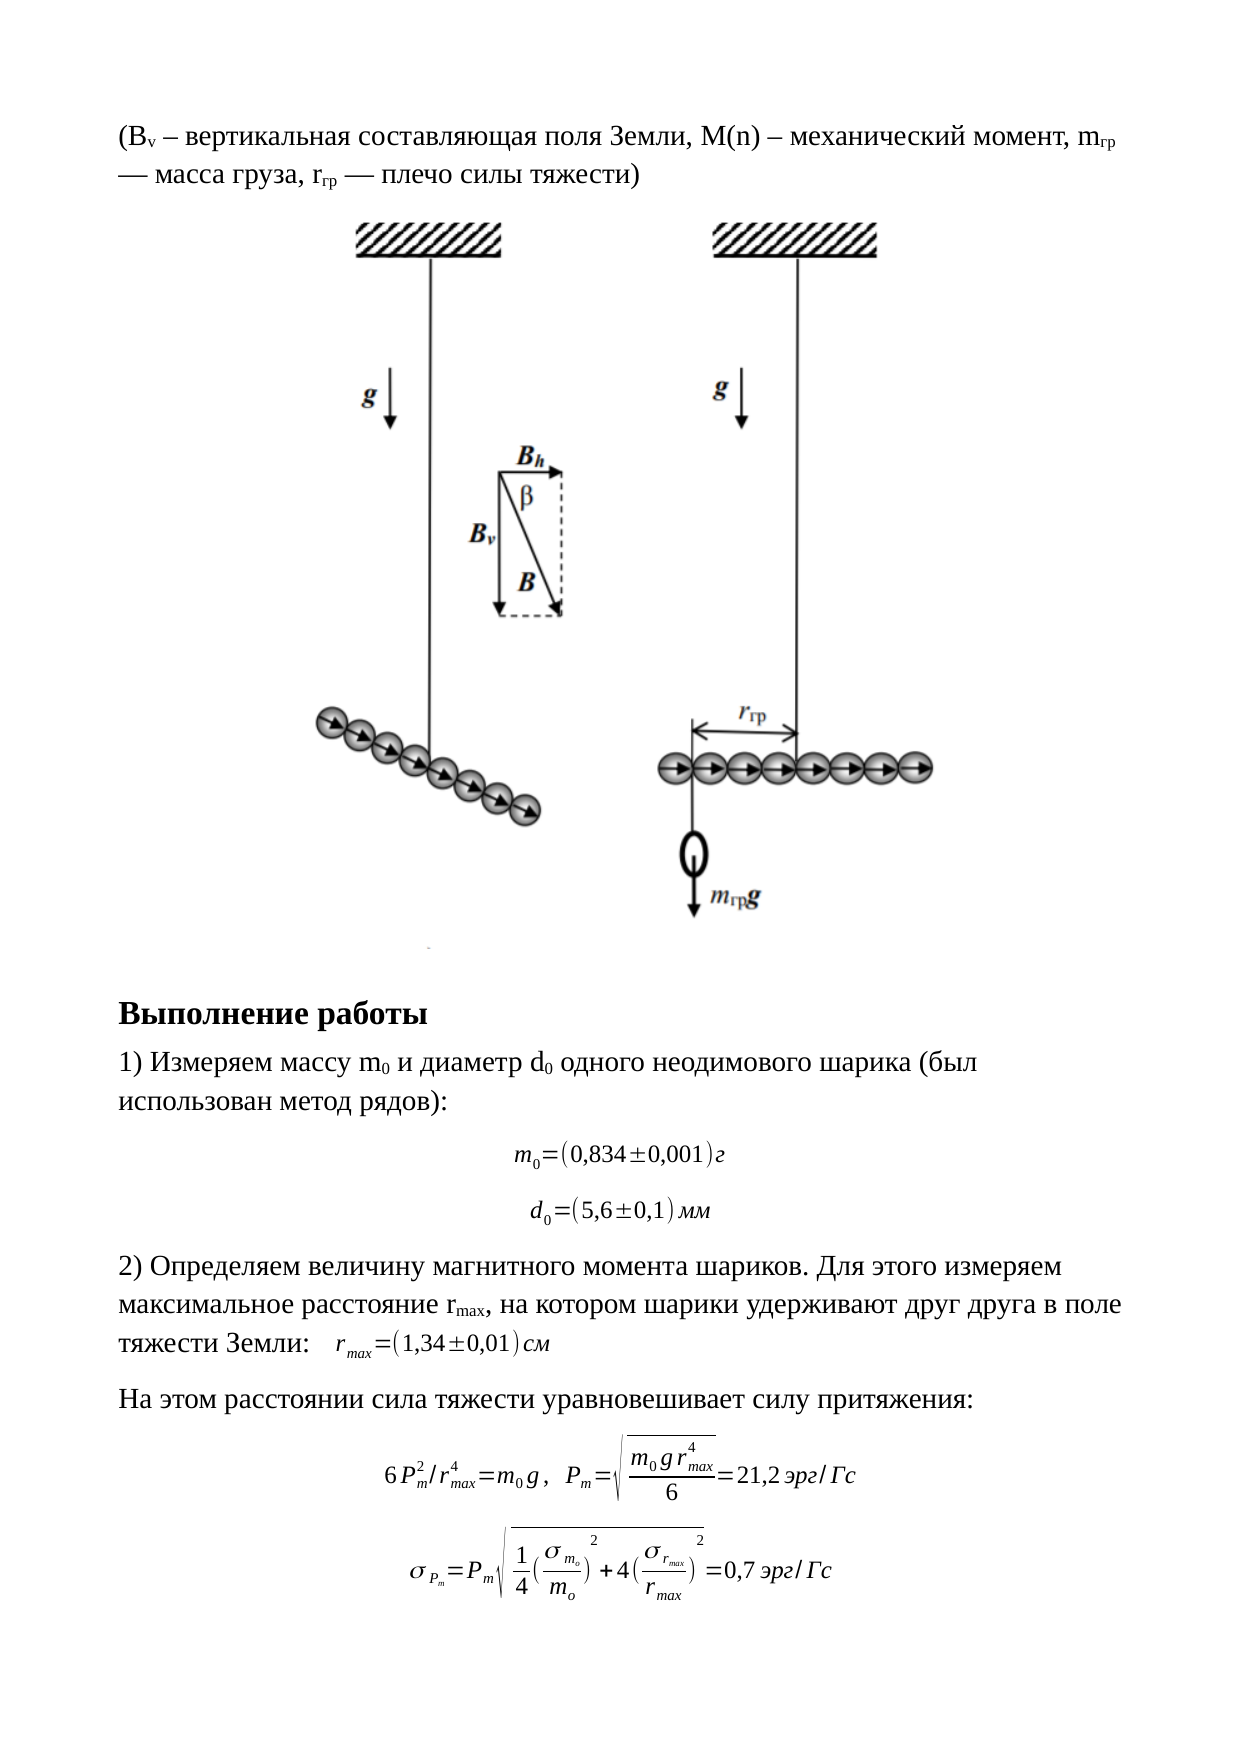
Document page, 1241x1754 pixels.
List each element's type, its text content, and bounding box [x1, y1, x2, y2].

text (Bv – вертикальная составляющая поля Земли, M(n) – механический момент, mгр — масса груза, rгр — плечо силы тяжести) [118, 118, 1122, 190]
text 2) Определяем величину магнитного момента шариков. Для этого измеряем максимальное расстояние rmax, на котором шарики удерживают друг друга в поле тяжести Земли: [118, 1248, 1122, 1361]
text На этом расстоянии сила тяжести уравновешивает силу притяжения: [118, 1381, 1122, 1414]
picture [277, 209, 963, 949]
text 1) Измеряем массу m0 и диаметр d0 одного неодимового шарика (был использован метод рядов): [118, 1044, 1122, 1116]
subtitle Выполнение работы [118, 993, 1122, 1032]
